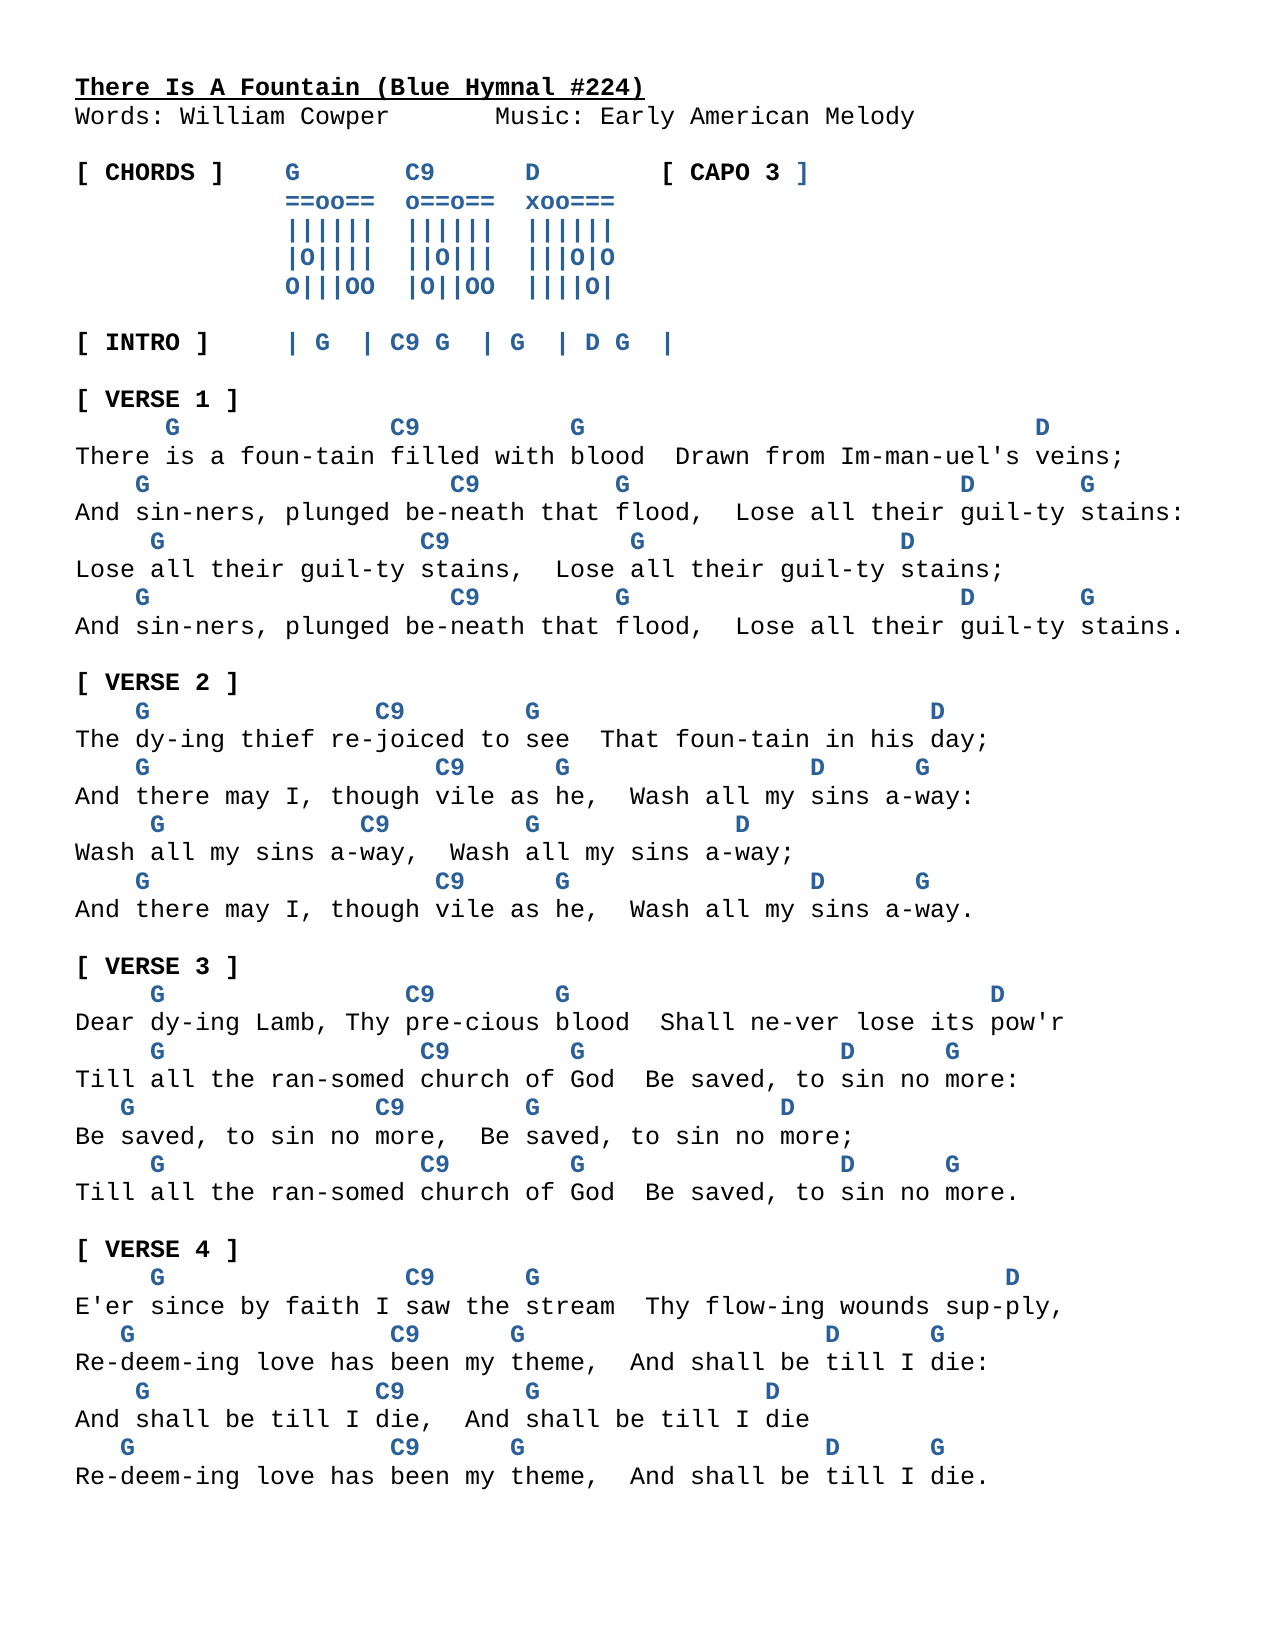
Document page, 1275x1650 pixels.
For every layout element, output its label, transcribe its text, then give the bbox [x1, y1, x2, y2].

text G C9 G D [75, 698, 1200, 727]
text G C9 G D G [75, 755, 1200, 783]
text Dear dy-ing Lamb, Thy pre-cious blood Shall ne-ver lose its pow'r [75, 1010, 1200, 1038]
text G C9 G D G [75, 585, 1200, 613]
text G C9 G D [75, 812, 1200, 840]
text |||||| |||||| |||||| [75, 217, 1200, 245]
text Re-deem-ing love has been my theme, And shall be till I die. [75, 1463, 1200, 1492]
text G C9 G D G [75, 1322, 1200, 1350]
text Be saved, to sin no more, Be saved, to sin no more; [75, 1123, 1200, 1152]
text [ VERSE 2 ] [75, 670, 1200, 698]
text G C9 G D [75, 528, 1200, 557]
text Till all the ran-somed church of God Be saved, to sin no more: [75, 1067, 1200, 1095]
text Till all the ran-somed church of God Be saved, to sin no more. [75, 1180, 1200, 1208]
text ==oo== o==o== xoo=== [75, 188, 1200, 217]
text G C9 G D G [75, 1152, 1200, 1180]
text G C9 G D [75, 982, 1200, 1010]
text E'er since by faith I saw the stream Thy flow-ing wounds sup-ply, [75, 1293, 1200, 1322]
text G C9 G D [75, 415, 1200, 443]
text There is a foun-tain filled with blood Drawn from Im-man-uel's veins; [75, 443, 1200, 472]
text And there may I, though vile as he, Wash all my sins a-way: [75, 783, 1200, 812]
text O|||OO |O||OO ||||O| [75, 273, 1200, 302]
text There Is A Fountain (Blue Hymnal #224) [75, 75, 1200, 103]
text Wash all my sins a-way, Wash all my sins a-way; [75, 840, 1200, 868]
text The dy-ing thief re-joiced to see That foun-tain in his day; [75, 727, 1200, 755]
text [ VERSE 3 ] [75, 953, 1200, 982]
text [ CHORDS ] G C9 D [ CAPO 3 ] [75, 160, 1200, 188]
text G C9 G D G [75, 868, 1200, 897]
text [ VERSE 4 ] [75, 1237, 1200, 1265]
text And sin-ners, plunged be-neath that flood, Lose all their guil-ty stains: [75, 500, 1200, 528]
text [ VERSE 1 ] [75, 387, 1200, 415]
text And shall be till I die, And shall be till I die [75, 1407, 1200, 1435]
text And sin-ners, plunged be-neath that flood, Lose all their guil-ty stains. [75, 613, 1200, 642]
text [ INTRO ] | G | C9 G | G | D G | [75, 330, 1200, 358]
text G C9 G D G [75, 1038, 1200, 1067]
text |O|||| ||O||| |||O|O [75, 245, 1200, 273]
text G C9 G D G [75, 472, 1200, 500]
text G C9 G D [75, 1265, 1200, 1293]
text G C9 G D G [75, 1435, 1200, 1463]
text G C9 G D [75, 1095, 1200, 1123]
text Words: William Cowper Music: Early American Melody [75, 103, 1200, 132]
text Lose all their guil-ty stains, Lose all their guil-ty stains; [75, 557, 1200, 585]
text G C9 G D [75, 1378, 1200, 1407]
text Re-deem-ing love has been my theme, And shall be till I die: [75, 1350, 1200, 1378]
text And there may I, though vile as he, Wash all my sins a-way. [75, 897, 1200, 925]
